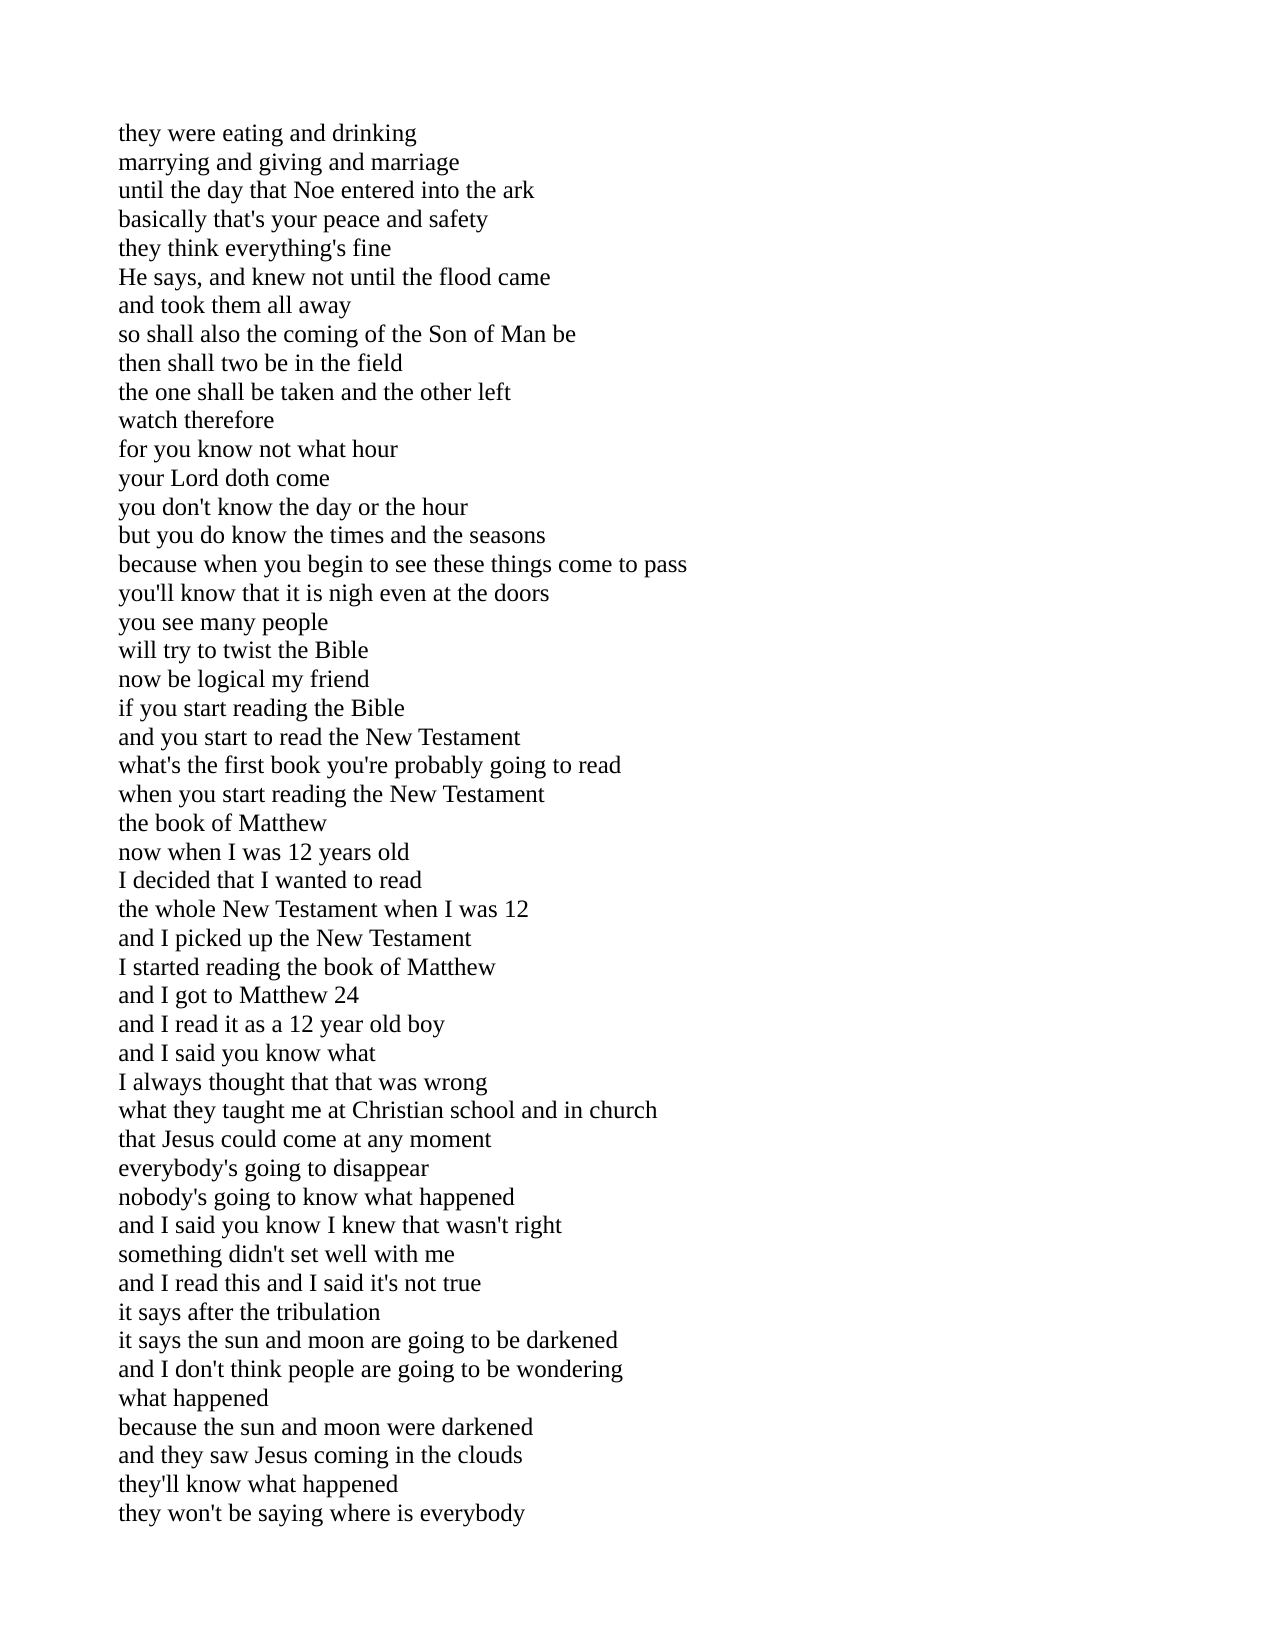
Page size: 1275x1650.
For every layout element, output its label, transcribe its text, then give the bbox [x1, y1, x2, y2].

text they'll know what happened [118, 1469, 1157, 1498]
text basically that's your peace and safety [118, 204, 1157, 233]
text and I don't think people are going to be wondering [118, 1354, 1157, 1383]
text until the day that Noe entered into the ark [118, 176, 1157, 204]
text I decided that I wanted to read [118, 866, 1157, 894]
text something didn't set well with me [118, 1239, 1157, 1268]
text because the sun and moon were darkened [118, 1412, 1157, 1441]
text now be logical my friend [118, 664, 1157, 693]
text and I picked up the New Testament [118, 923, 1157, 952]
text and I got to Matthew 24 [118, 981, 1157, 1009]
text you see many people [118, 607, 1157, 636]
text everybody's going to disappear [118, 1153, 1157, 1182]
text it says after the tribulation [118, 1297, 1157, 1326]
text the book of Matthew [118, 808, 1157, 837]
text and I said you know I knew that wasn't right [118, 1211, 1157, 1239]
text I always thought that that was wrong [118, 1067, 1157, 1096]
text what's the first book you're probably going to read [118, 751, 1157, 779]
text He says, and knew not until the flood came [118, 262, 1157, 291]
text and took them all away [118, 291, 1157, 319]
text and I read this and I said it's not true [118, 1268, 1157, 1297]
text you'll know that it is nigh even at the doors [118, 578, 1157, 607]
text they won't be saying where is everybody [118, 1498, 1157, 1527]
text because when you begin to see these things come to pass [118, 549, 1157, 578]
text now when I was 12 years old [118, 837, 1157, 866]
text they were eating and drinking [118, 118, 1157, 147]
text you don't know the day or the hour [118, 492, 1157, 521]
text when you start reading the New Testament [118, 779, 1157, 808]
text your Lord doth come [118, 463, 1157, 492]
text will try to twist the Bible [118, 636, 1157, 664]
text what they taught me at Christian school and in church [118, 1096, 1157, 1124]
text it says the sun and moon are going to be darkened [118, 1326, 1157, 1354]
text for you know not what hour [118, 434, 1157, 463]
text what happened [118, 1383, 1157, 1412]
text watch therefore [118, 406, 1157, 434]
text if you start reading the Bible [118, 693, 1157, 722]
text the one shall be taken and the other left [118, 377, 1157, 406]
text so shall also the coming of the Son of Man be [118, 319, 1157, 348]
text and they saw Jesus coming in the clouds [118, 1441, 1157, 1469]
text and you start to read the New Testament [118, 722, 1157, 751]
text but you do know the times and the seasons [118, 521, 1157, 549]
text that Jesus could come at any moment [118, 1124, 1157, 1153]
text I started reading the book of Matthew [118, 952, 1157, 981]
text and I said you know what [118, 1038, 1157, 1067]
text then shall two be in the field [118, 348, 1157, 377]
text and I read it as a 12 year old boy [118, 1009, 1157, 1038]
text marrying and giving and marriage [118, 147, 1157, 176]
text they think everything's fine [118, 233, 1157, 262]
text the whole New Testament when I was 12 [118, 894, 1157, 923]
text nobody's going to know what happened [118, 1182, 1157, 1211]
